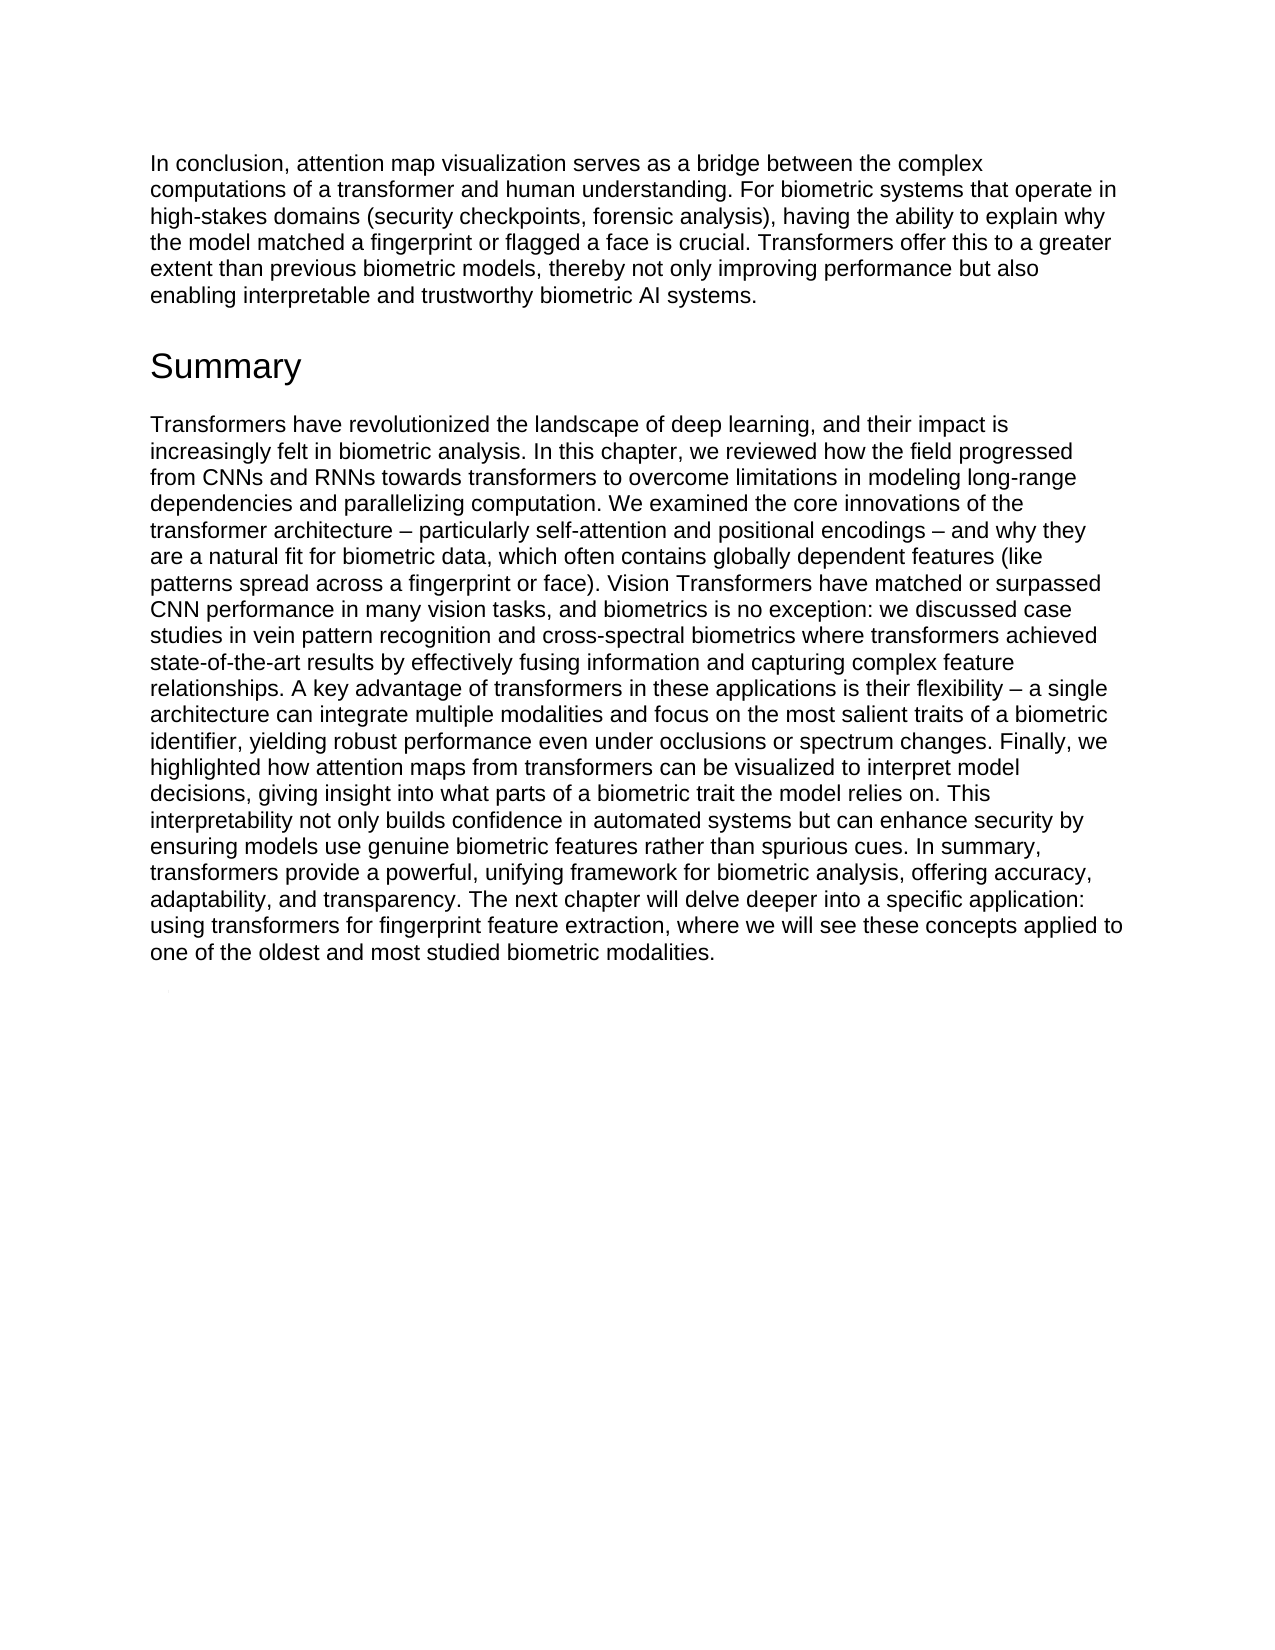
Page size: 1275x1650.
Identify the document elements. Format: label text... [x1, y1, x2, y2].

text In conclusion, attention map visualization serves as a bridge between the complex computations of a transformer and human understanding. For biometric systems that operate in high-stakes domains (security checkpoints, forensic analysis), having the ability to explain why the model matched a fingerprint or flagged a face is crucial. Transformers offer this to a greater extent than previous biometric models, thereby not only improving performance but also enabling interpretable and trustworthy biometric AI systems. [150, 150, 1125, 308]
subtitle Summary [150, 346, 1125, 386]
text Transformers have revolutionized the landscape of deep learning, and their impact is increasingly felt in biometric analysis. In this chapter, we reviewed how the field progressed from CNNs and RNNs towards transformers to overcome limitations in modeling long-range dependencies and parallelizing computation. We examined the core innovations of the transformer architecture – particularly self-attention and positional encodings – and why they are a natural fit for biometric data, which often contains globally dependent features (like patterns spread across a fingerprint or face). Vision Transformers have matched or surpassed CNN performance in many vision tasks, and biometrics is no exception: we discussed case studies in vein pattern recognition and cross-spectral biometrics where transformers achieved state-of-the-art results by effectively fusing information and capturing complex feature relationships. A key advantage of transformers in these applications is their flexibility – a single architecture can integrate multiple modalities and focus on the most salient traits of a biometric identifier, yielding robust performance even under occlusions or spectrum changes. Finally, we highlighted how attention maps from transformers can be visualized to interpret model decisions, giving insight into what parts of a biometric trait the model relies on. This interpretability not only builds confidence in automated systems but can enhance security by ensuring models use genuine biometric features rather than spurious cues. In summary, transformers provide a powerful, unifying framework for biometric analysis, offering accuracy, adaptability, and transparency. The next chapter will delve deeper into a specific application: using transformers for fingerprint feature extraction, where we will see these concepts applied to one of the oldest and most studied biometric modalities. [150, 411, 1125, 965]
